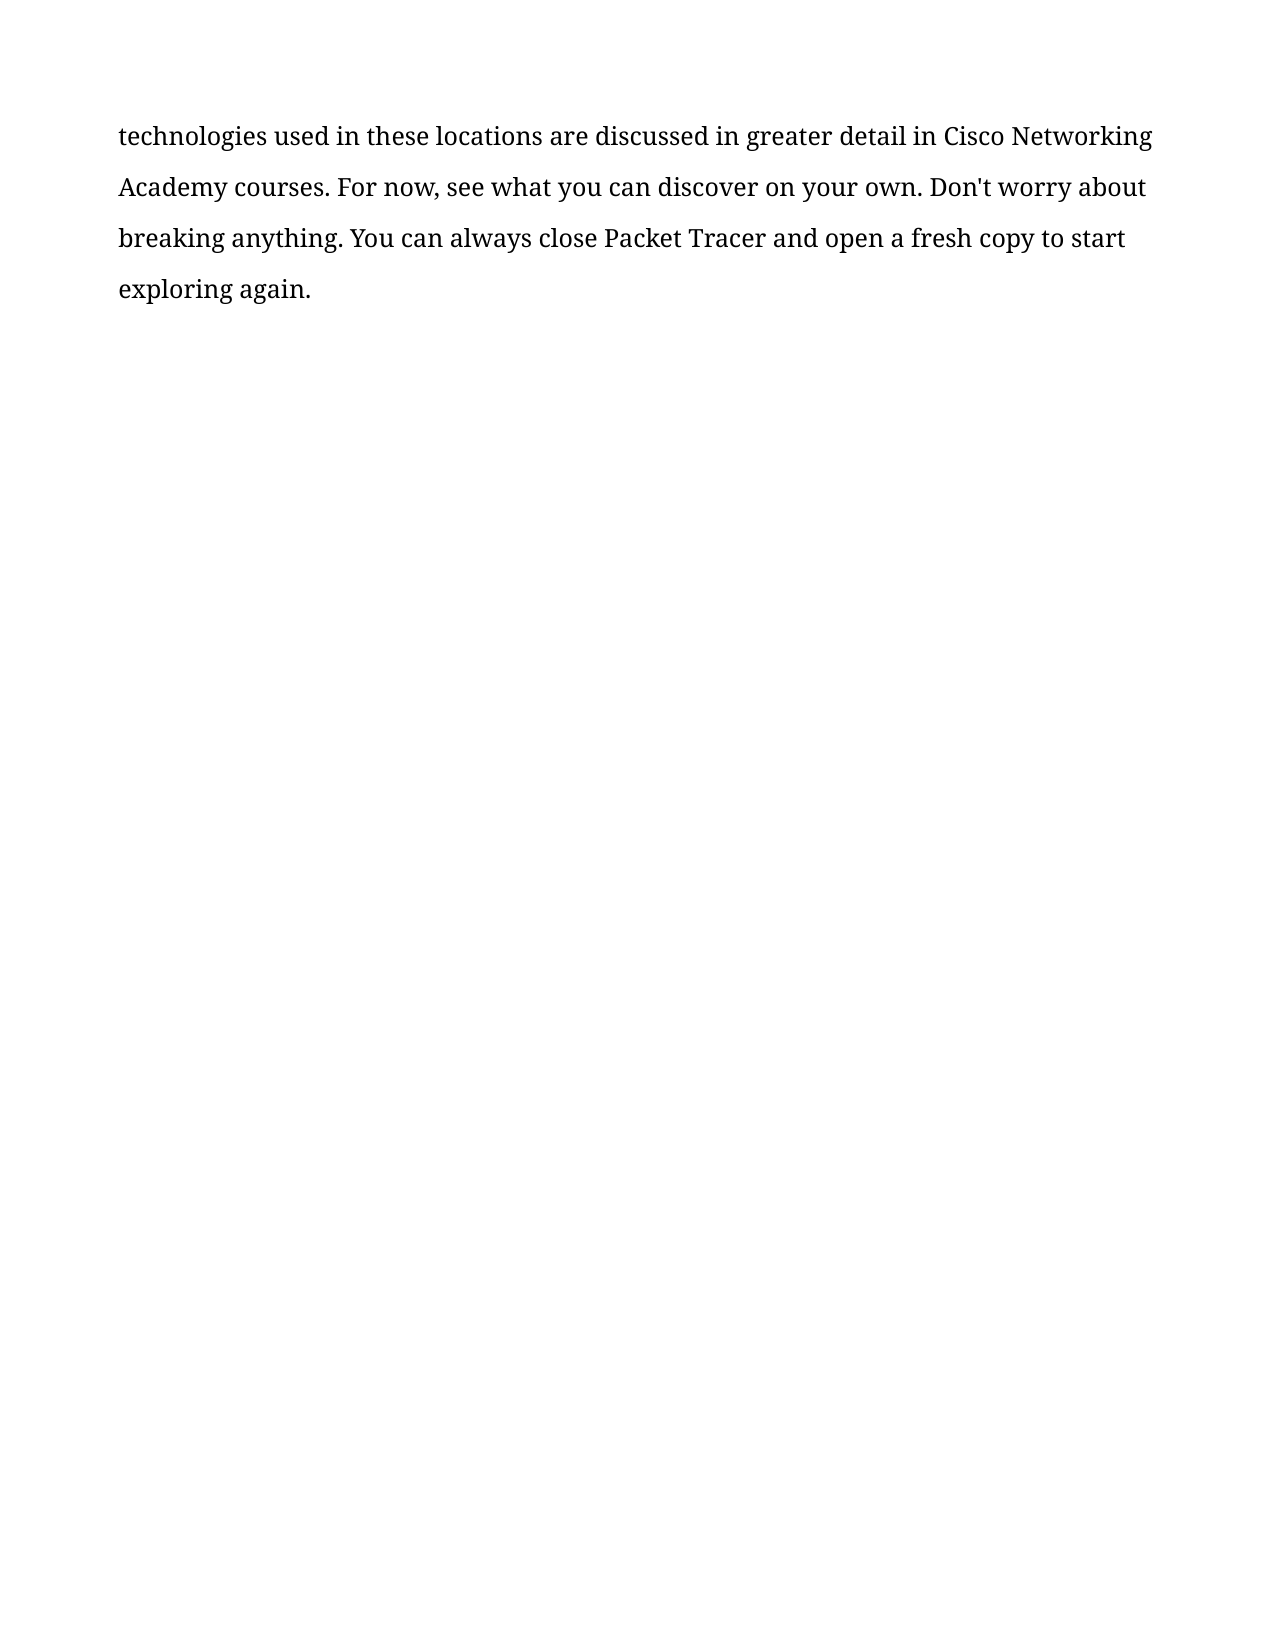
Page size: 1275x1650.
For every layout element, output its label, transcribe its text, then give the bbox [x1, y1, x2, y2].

text technologies used in these locations are discussed in greater detail in Cisco Networking Academy courses. For now, see what you can discover on your own. Don't worry about breaking anything. You can always close Packet Tracer and open a fresh copy to start exploring again. [118, 118, 1157, 305]
